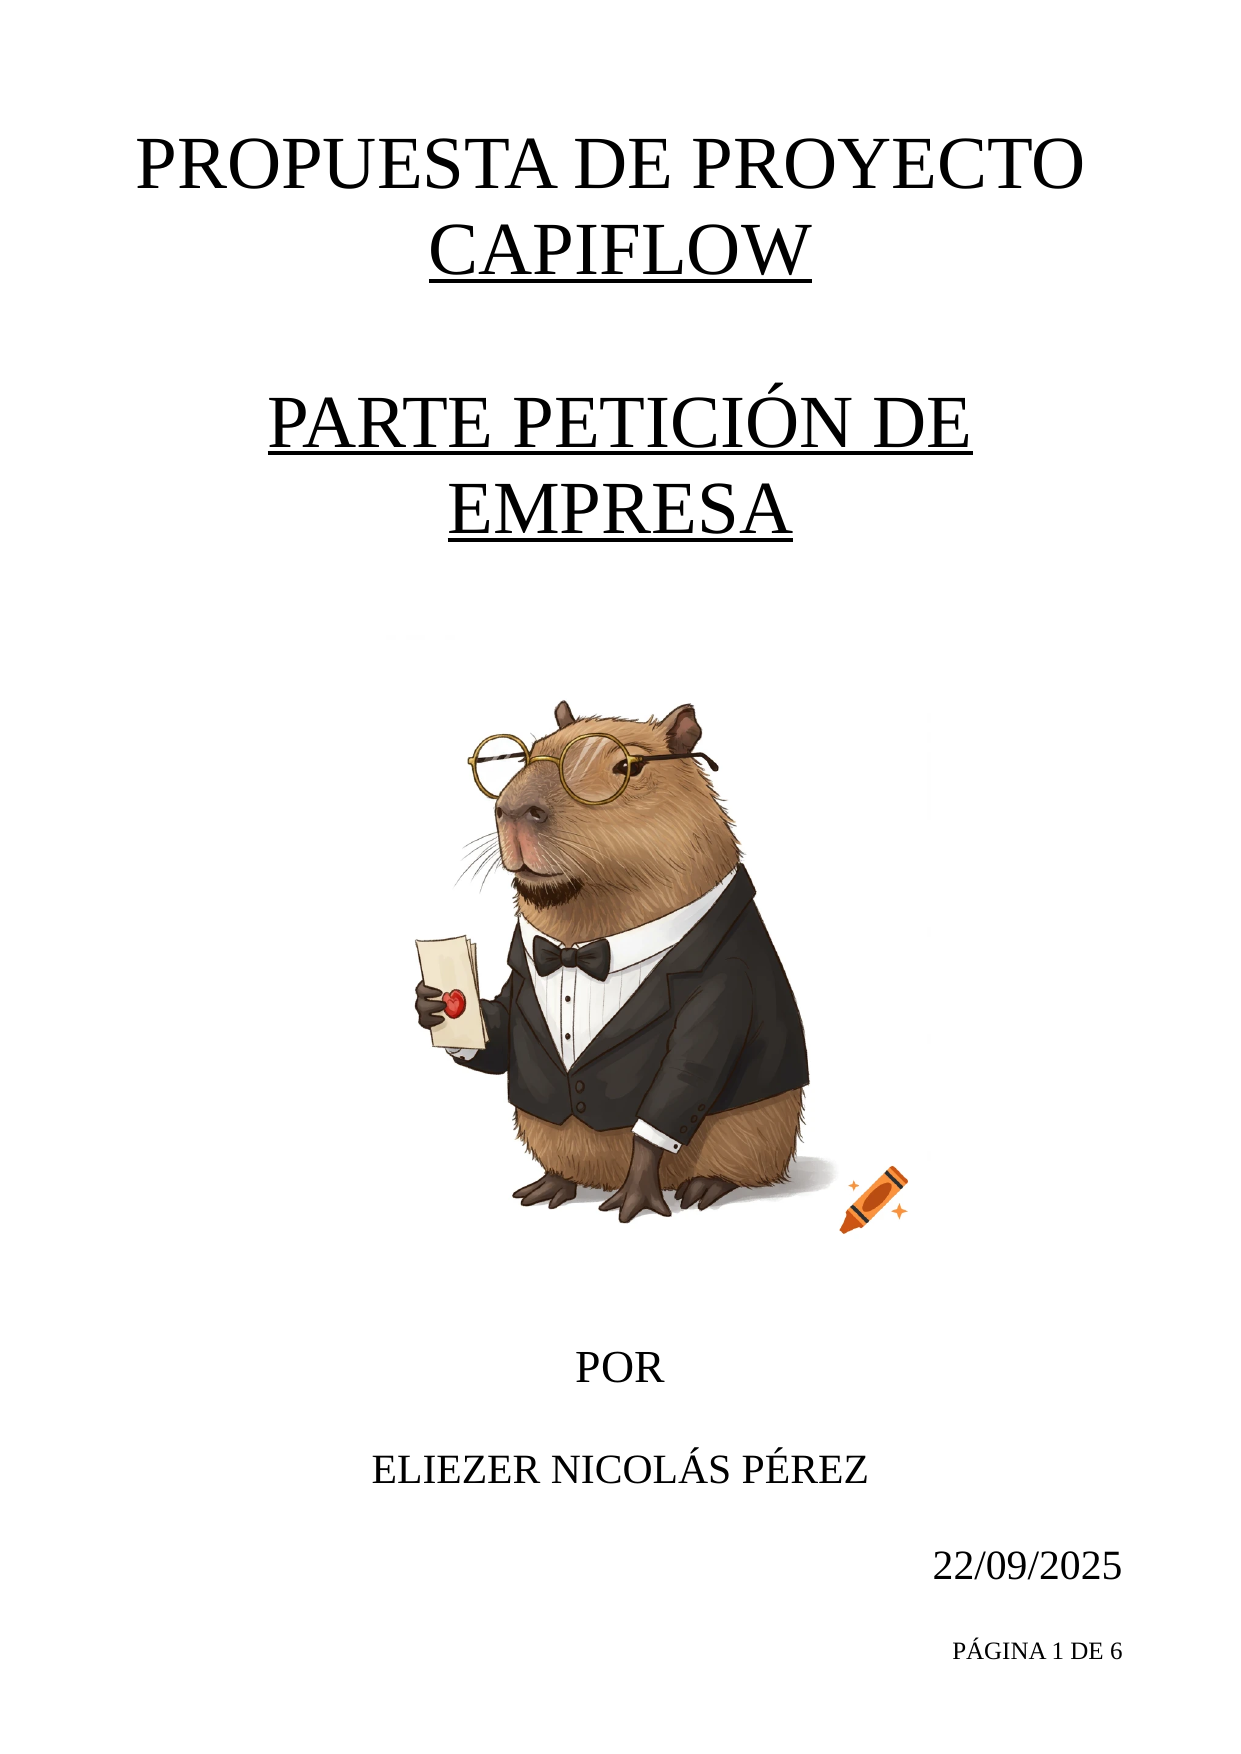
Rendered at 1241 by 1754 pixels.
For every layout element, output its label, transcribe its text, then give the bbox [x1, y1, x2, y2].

picture [308, 635, 932, 1258]
text ELIEZER NICOLÁS PÉREZ [118, 1445, 1122, 1493]
text PARTE PETICIÓN DE EMPRESA [118, 377, 1122, 549]
text 22/09/2025 [118, 1541, 1122, 1589]
text POR [118, 1339, 1122, 1392]
text PROPUESTA DE PROYECTO [118, 118, 1122, 204]
text CAPIFLOW [118, 204, 1122, 291]
